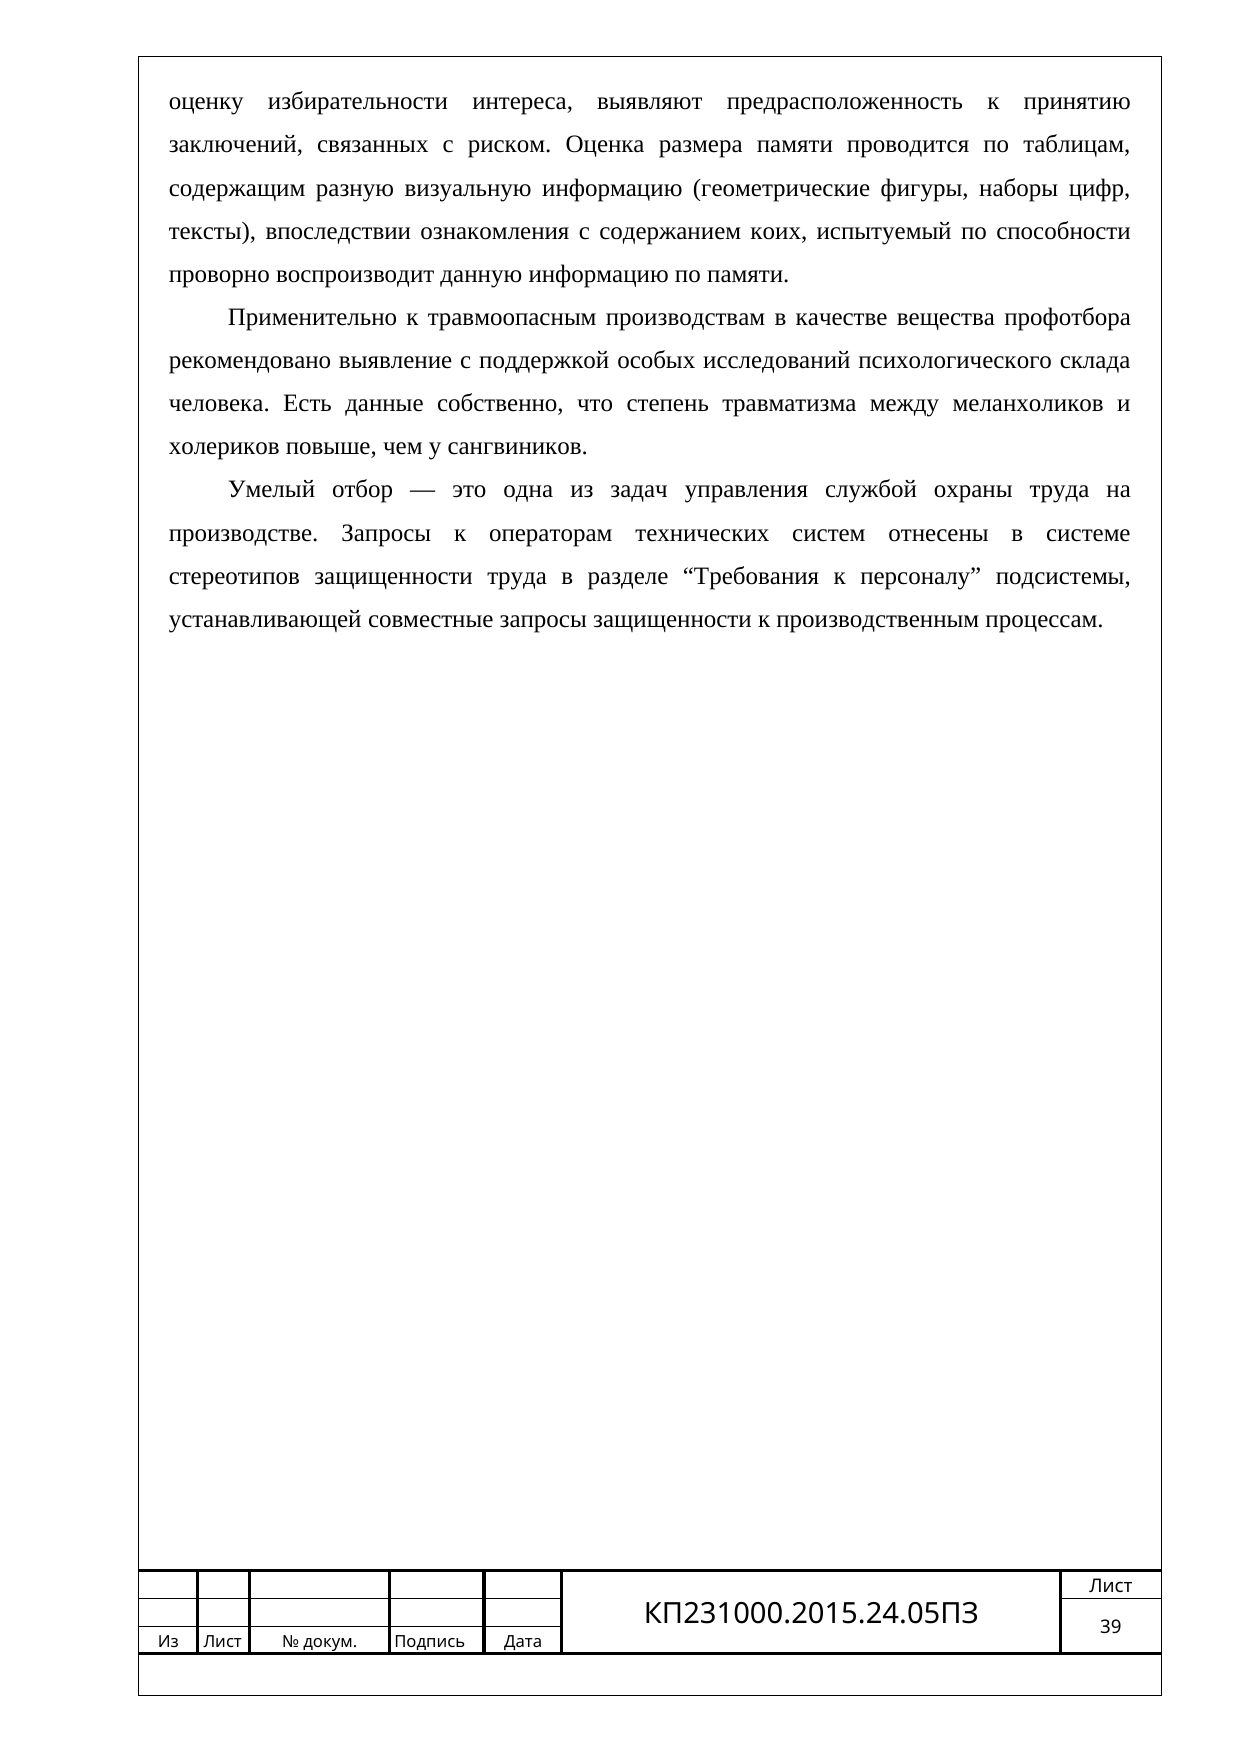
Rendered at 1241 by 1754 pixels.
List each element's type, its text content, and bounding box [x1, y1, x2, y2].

text Применительно к травмоопасным производствам в качестве вещества профотбора рекомендовано выявление с поддержкой особых исследований психологического склада человека. Есть данные собственно, что степень травматизма между меланхоликов и холериков повыше, чем у сангвиников. [168, 302, 1132, 460]
text Умелый отбор — это одна из задач управления службой охраны труда на производстве. Запросы к операторам технических систем отнесены в системе стереотипов защищенности труда в разделе “Требования к персоналу” подсистемы, устанавливающей совместные запросы защищенности к производственным процессам. [168, 474, 1132, 633]
text оценку избирательности интереса, выявляют предрасположенность к принятию заключений, связанных с риском. Оценка размера памяти проводится по таблицам, содержащим разную визуальную информацию (геометрические фигуры, наборы цифр, тексты), впоследствии ознакомления с содержанием коих, испытуемый по способности проворно воспроизводит данную информацию по памяти. [168, 86, 1132, 288]
